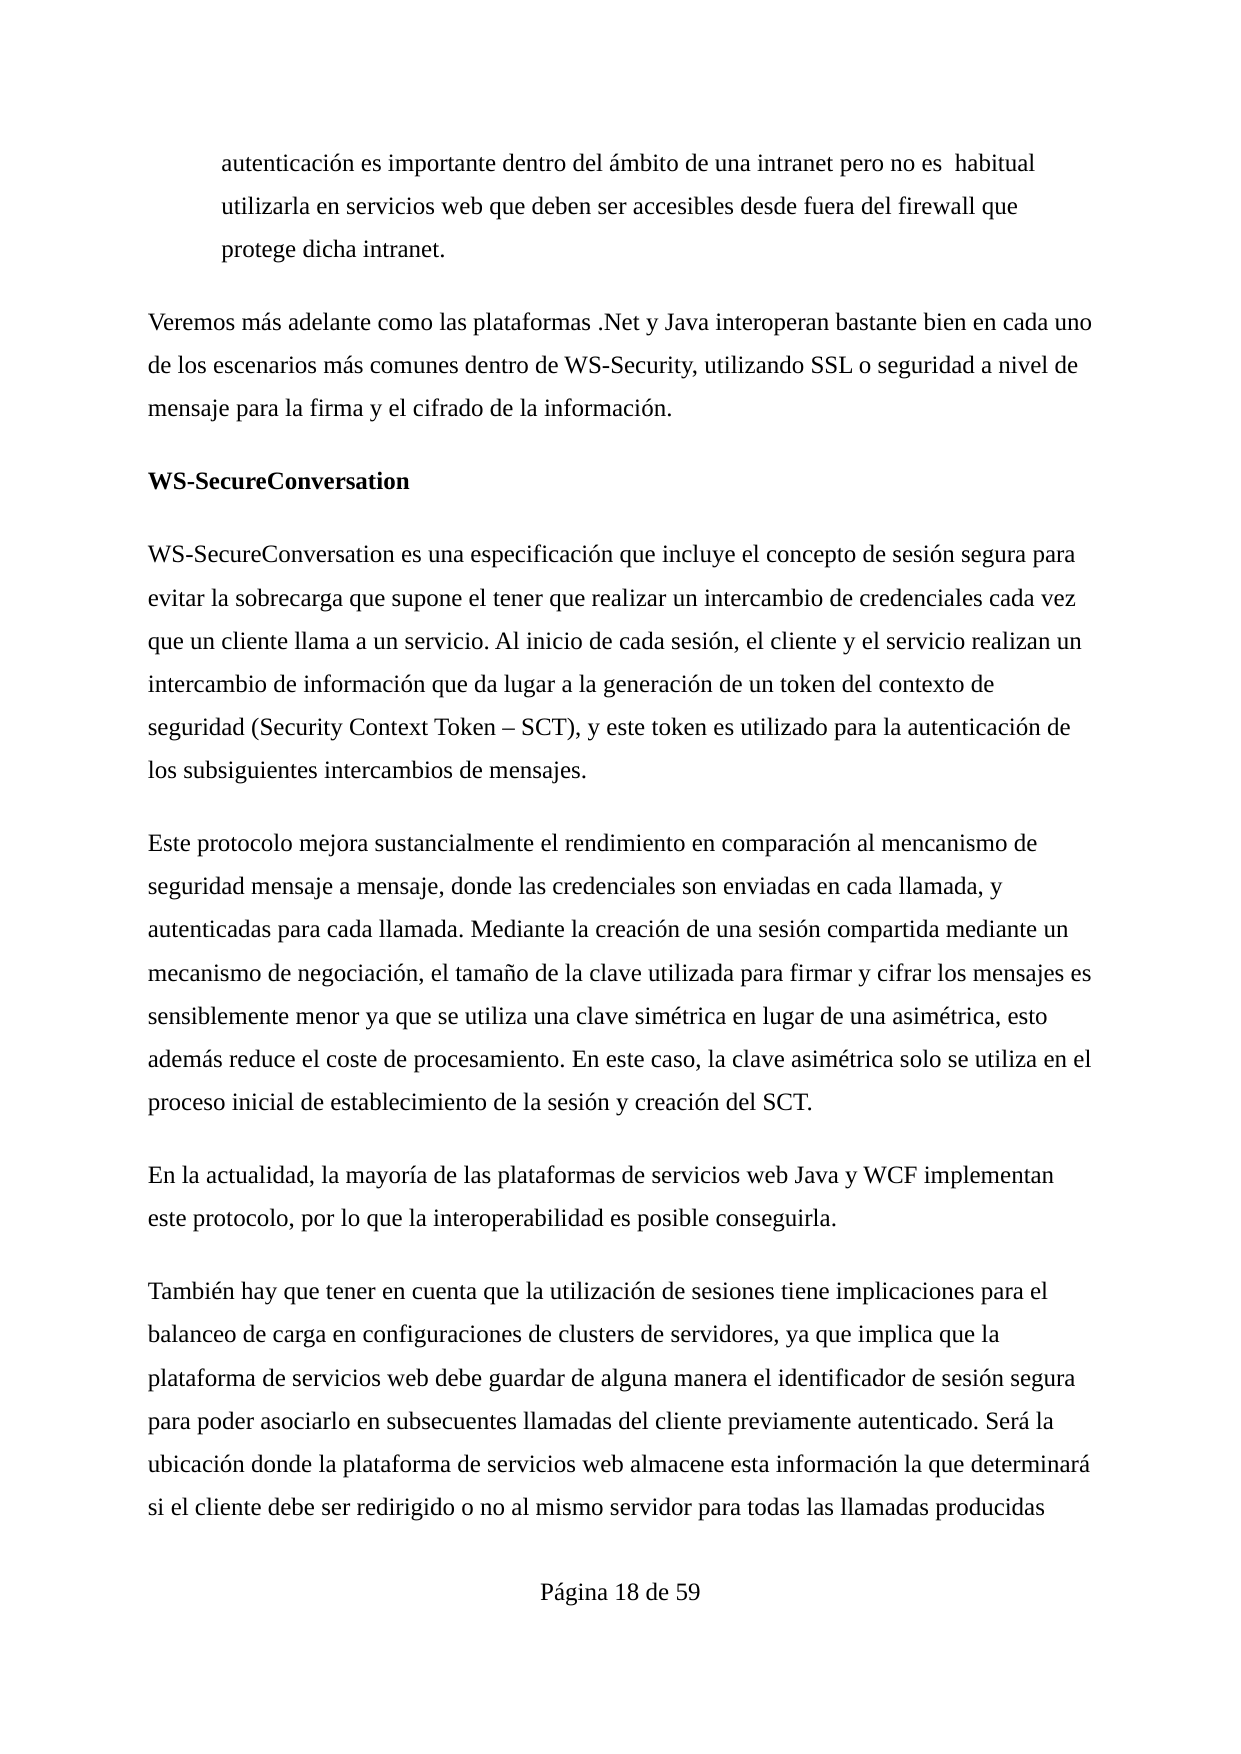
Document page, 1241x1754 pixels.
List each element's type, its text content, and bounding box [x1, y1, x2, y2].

text WS-SecureConversation es una especificación que incluye el concepto de sesión segura para evitar la sobrecarga que supone el tener que realizar un intercambio de credenciales cada vez que un cliente llama a un servicio. Al inicio de cada sesión, el cliente y el servicio realizan un intercambio de información que da lugar a la generación de un token del contexto de seguridad (Security Context Token – SCT), y este token es utilizado para la autenticación de los subsiguientes intercambios de mensajes. [148, 539, 1093, 784]
text También hay que tener en cuenta que la utilización de sesiones tiene implicaciones para el balanceo de carga en configuraciones de clusters de servidores, ya que implica que la plataforma de servicios web debe guardar de alguna manera el identificador de sesión segura para poder asociarlo en subsecuentes llamadas del cliente previamente autenticado. Será la ubicación donde la plataforma de servicios web almacene esta información la que determinará si el cliente debe ser redirigido o no al mismo servidor para todas las llamadas producidas [148, 1276, 1093, 1521]
text Este protocolo mejora sustancialmente el rendimiento en comparación al mencanismo de seguridad mensaje a mensaje, donde las credenciales son enviadas en cada llamada, y autenticadas para cada llamada. Mediante la creación de una sesión compartida mediante un mecanismo de negociación, el tamaño de la clave utilizada para firmar y cifrar los mensajes es sensiblemente menor ya que se utiliza una clave simétrica en lugar de una asimétrica, esto además reduce el coste de procesamiento. En este caso, la clave asimétrica solo se utiliza en el proceso inicial de establecimiento de la sesión y creación del SCT. [148, 828, 1093, 1116]
text Veremos más adelante como las plataformas .Net y Java interoperan bastante bien en cada uno de los escenarios más comunes dentro de WS-Security, utilizando SSL o seguridad a nivel de mensaje para la firma y el cifrado de la información. [148, 307, 1093, 422]
list autenticación es importante dentro del ámbito de una intranet pero no es habitual utilizarla en servicios web que deben ser accesibles desde fuera del firewall que protege dicha intranet. [192, 148, 1093, 263]
text WS-SecureConversation [148, 466, 1093, 495]
text En la actualidad, la mayoría de las plataformas de servicios web Java y WCF implementan este protocolo, por lo que la interoperabilidad es posible conseguirla. [148, 1160, 1093, 1232]
